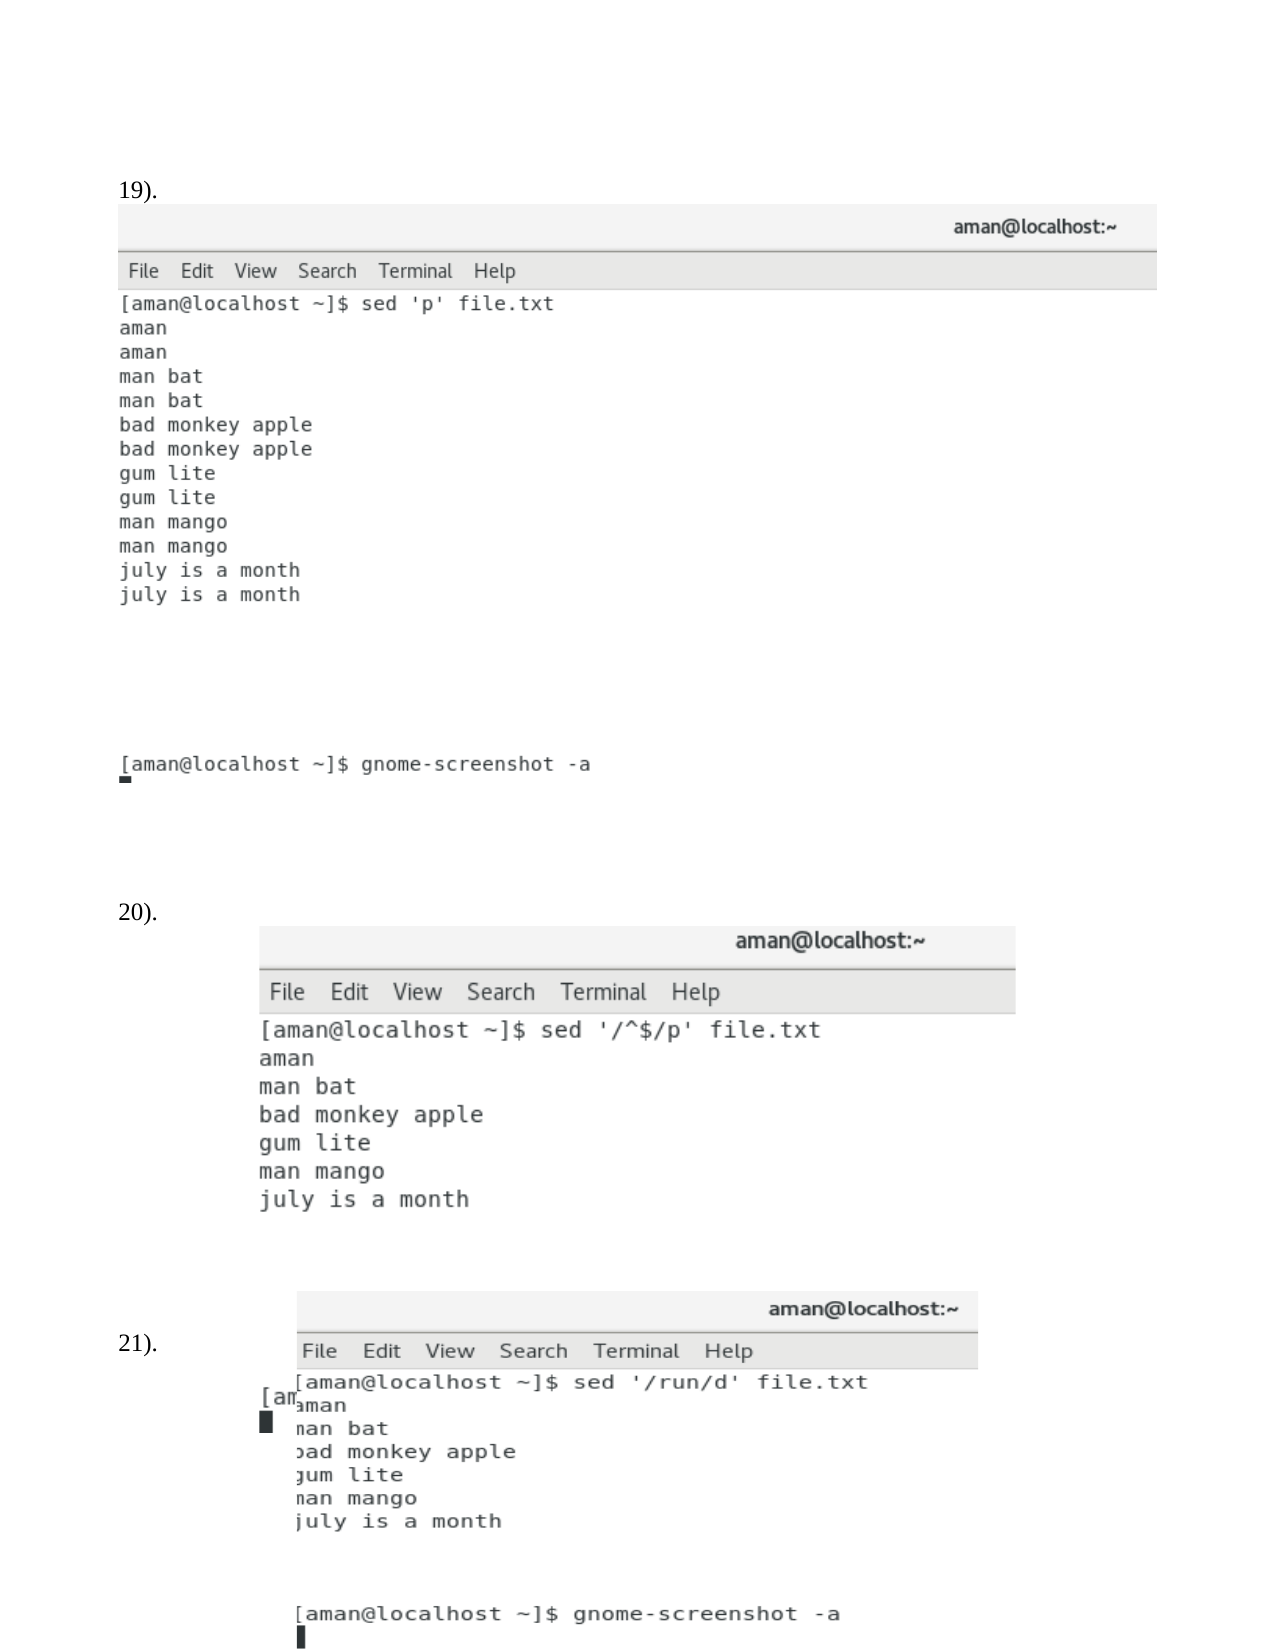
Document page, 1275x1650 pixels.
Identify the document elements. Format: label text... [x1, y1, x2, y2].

picture [259, 926, 1016, 1650]
text 20). [118, 897, 1157, 926]
text 19). [118, 176, 1157, 204]
picture [118, 204, 1157, 783]
text 21). [118, 1328, 259, 1357]
text [1016, 1328, 1157, 1357]
